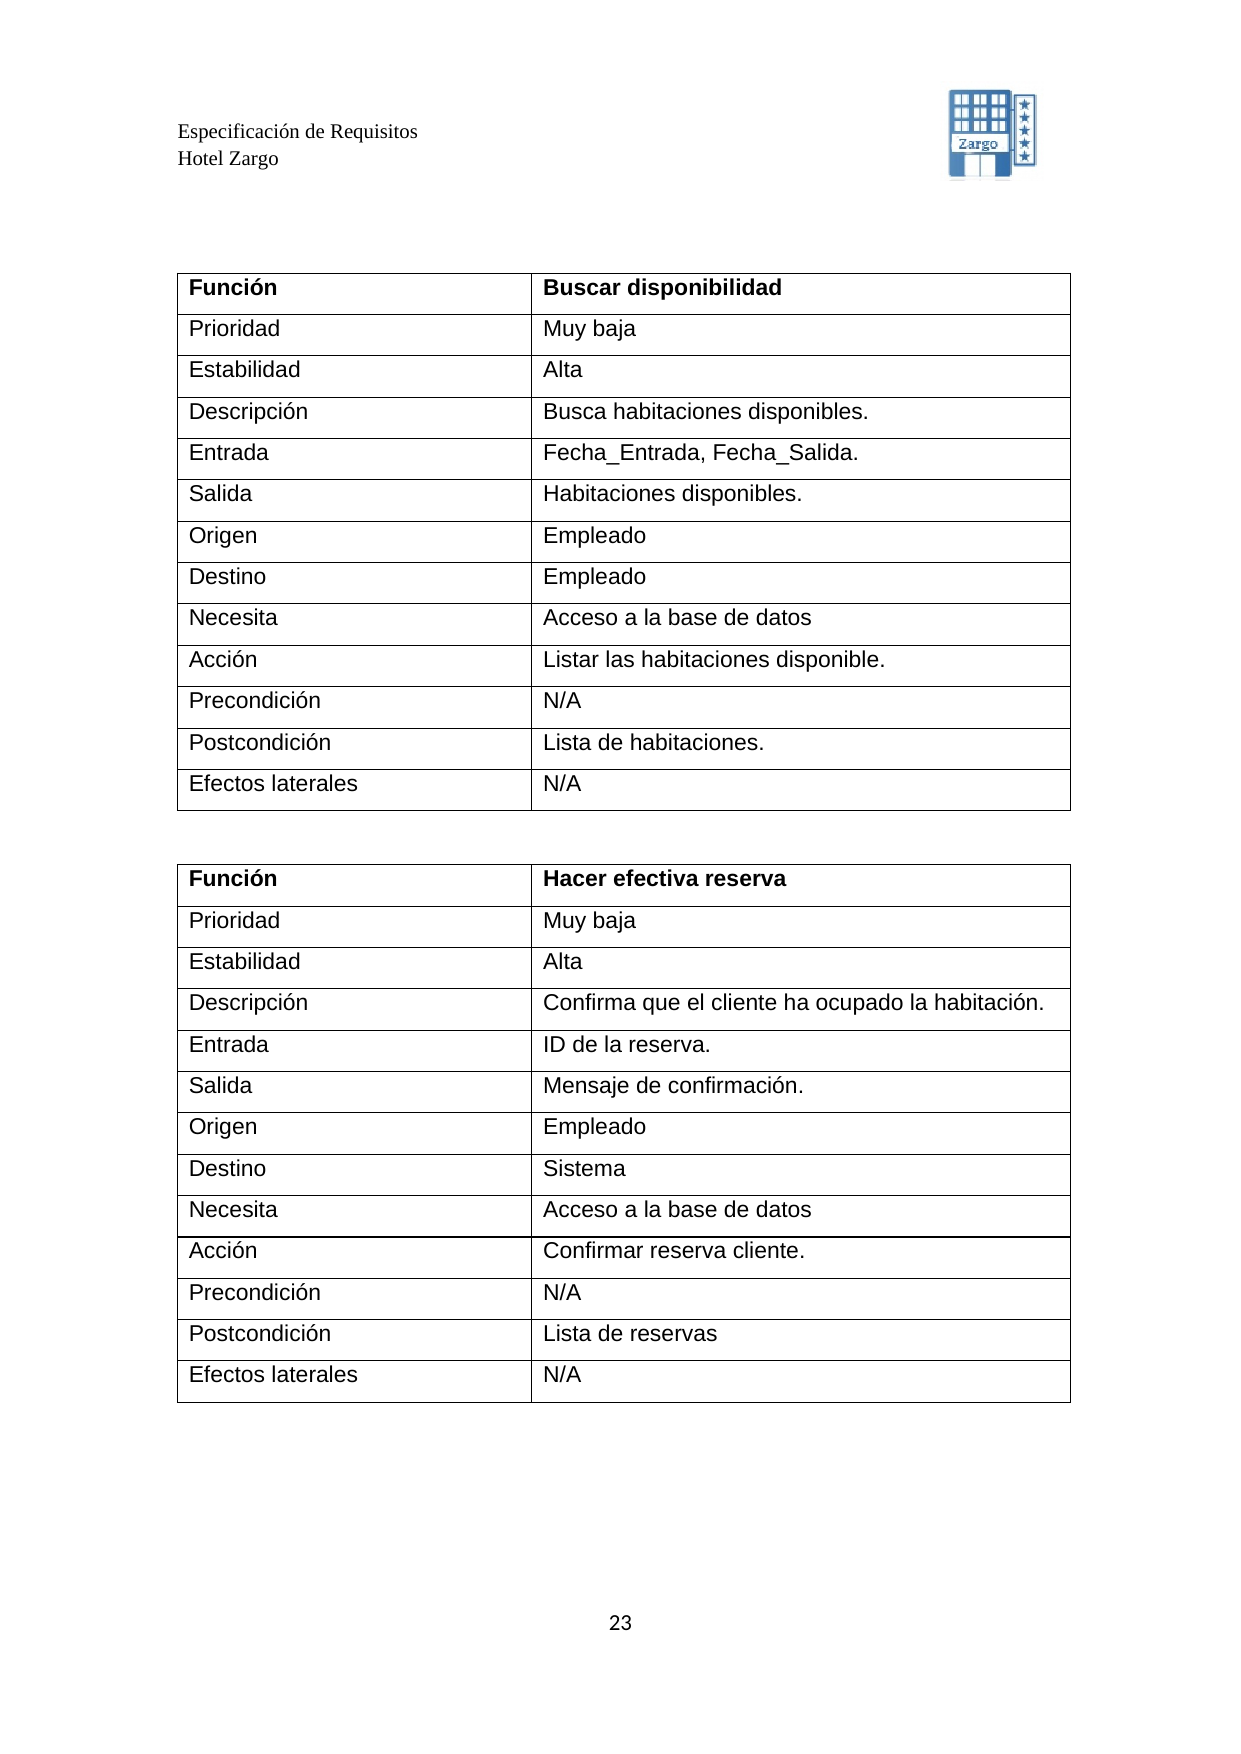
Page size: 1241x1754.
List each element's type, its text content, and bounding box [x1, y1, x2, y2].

table_cell Acceso a la base de datos [532, 604, 1070, 645]
table_cell Estabilidad [178, 356, 531, 397]
table_cell Acción [178, 1238, 531, 1278]
table_header Función [178, 865, 531, 906]
table_cell Confirma que el cliente ha ocupado la habitación. [532, 989, 1070, 1029]
table_cell Lista de reservas [532, 1320, 1070, 1360]
table_cell Destino [178, 563, 531, 603]
table_cell Precondición [178, 1279, 531, 1319]
table_cell Confirmar reserva cliente. [532, 1238, 1070, 1278]
table_cell Lista de habitaciones. [532, 729, 1070, 769]
table_cell Efectos laterales [178, 770, 531, 810]
table_cell Muy baja [532, 315, 1070, 355]
table_cell Acción [178, 646, 531, 686]
table_cell N/A [532, 687, 1070, 727]
table_cell Habitaciones disponibles. [532, 480, 1070, 521]
table_cell Origen [178, 522, 531, 562]
table_cell Empleado [532, 1113, 1070, 1154]
table_cell Sistema [532, 1155, 1070, 1195]
table_cell Descripción [178, 398, 531, 438]
table_cell Salida [178, 480, 531, 521]
table_cell Acceso a la base de datos [532, 1196, 1070, 1236]
table_cell Mensaje de confirmación. [532, 1072, 1070, 1112]
table_cell Descripción [178, 989, 531, 1029]
table_header Función [178, 274, 531, 314]
table_cell Prioridad [178, 315, 531, 355]
table_cell Alta [532, 948, 1070, 988]
table_cell Busca habitaciones disponibles. [532, 398, 1070, 438]
table_cell Entrada [178, 1031, 531, 1071]
table_cell N/A [532, 1361, 1070, 1402]
table_cell Necesita [178, 604, 531, 645]
table_cell Listar las habitaciones disponible. [532, 646, 1070, 686]
table_cell Efectos laterales [178, 1361, 531, 1402]
table_cell Entrada [178, 439, 531, 479]
table_cell N/A [532, 770, 1070, 810]
table_cell Estabilidad [178, 948, 531, 988]
table_cell Alta [532, 356, 1070, 397]
table_cell ID de la reserva. [532, 1031, 1070, 1071]
table_cell Precondición [178, 687, 531, 727]
table_cell Empleado [532, 563, 1070, 603]
table_cell N/A [532, 1279, 1070, 1319]
table_cell Postcondición [178, 1320, 531, 1360]
table_cell Destino [178, 1155, 531, 1195]
table_header Hacer efectiva reserva [532, 865, 1070, 906]
table_cell Origen [178, 1113, 531, 1154]
table_header Buscar disponibilidad [532, 274, 1070, 314]
table_cell Prioridad [178, 907, 531, 947]
table_cell Empleado [532, 522, 1070, 562]
table_cell Necesita [178, 1196, 531, 1236]
table_cell Fecha_Entrada, Fecha_Salida. [532, 439, 1070, 479]
picture [939, 81, 1045, 181]
table_cell Muy baja [532, 907, 1070, 947]
table_cell Postcondición [178, 729, 531, 769]
table_cell Salida [178, 1072, 531, 1112]
